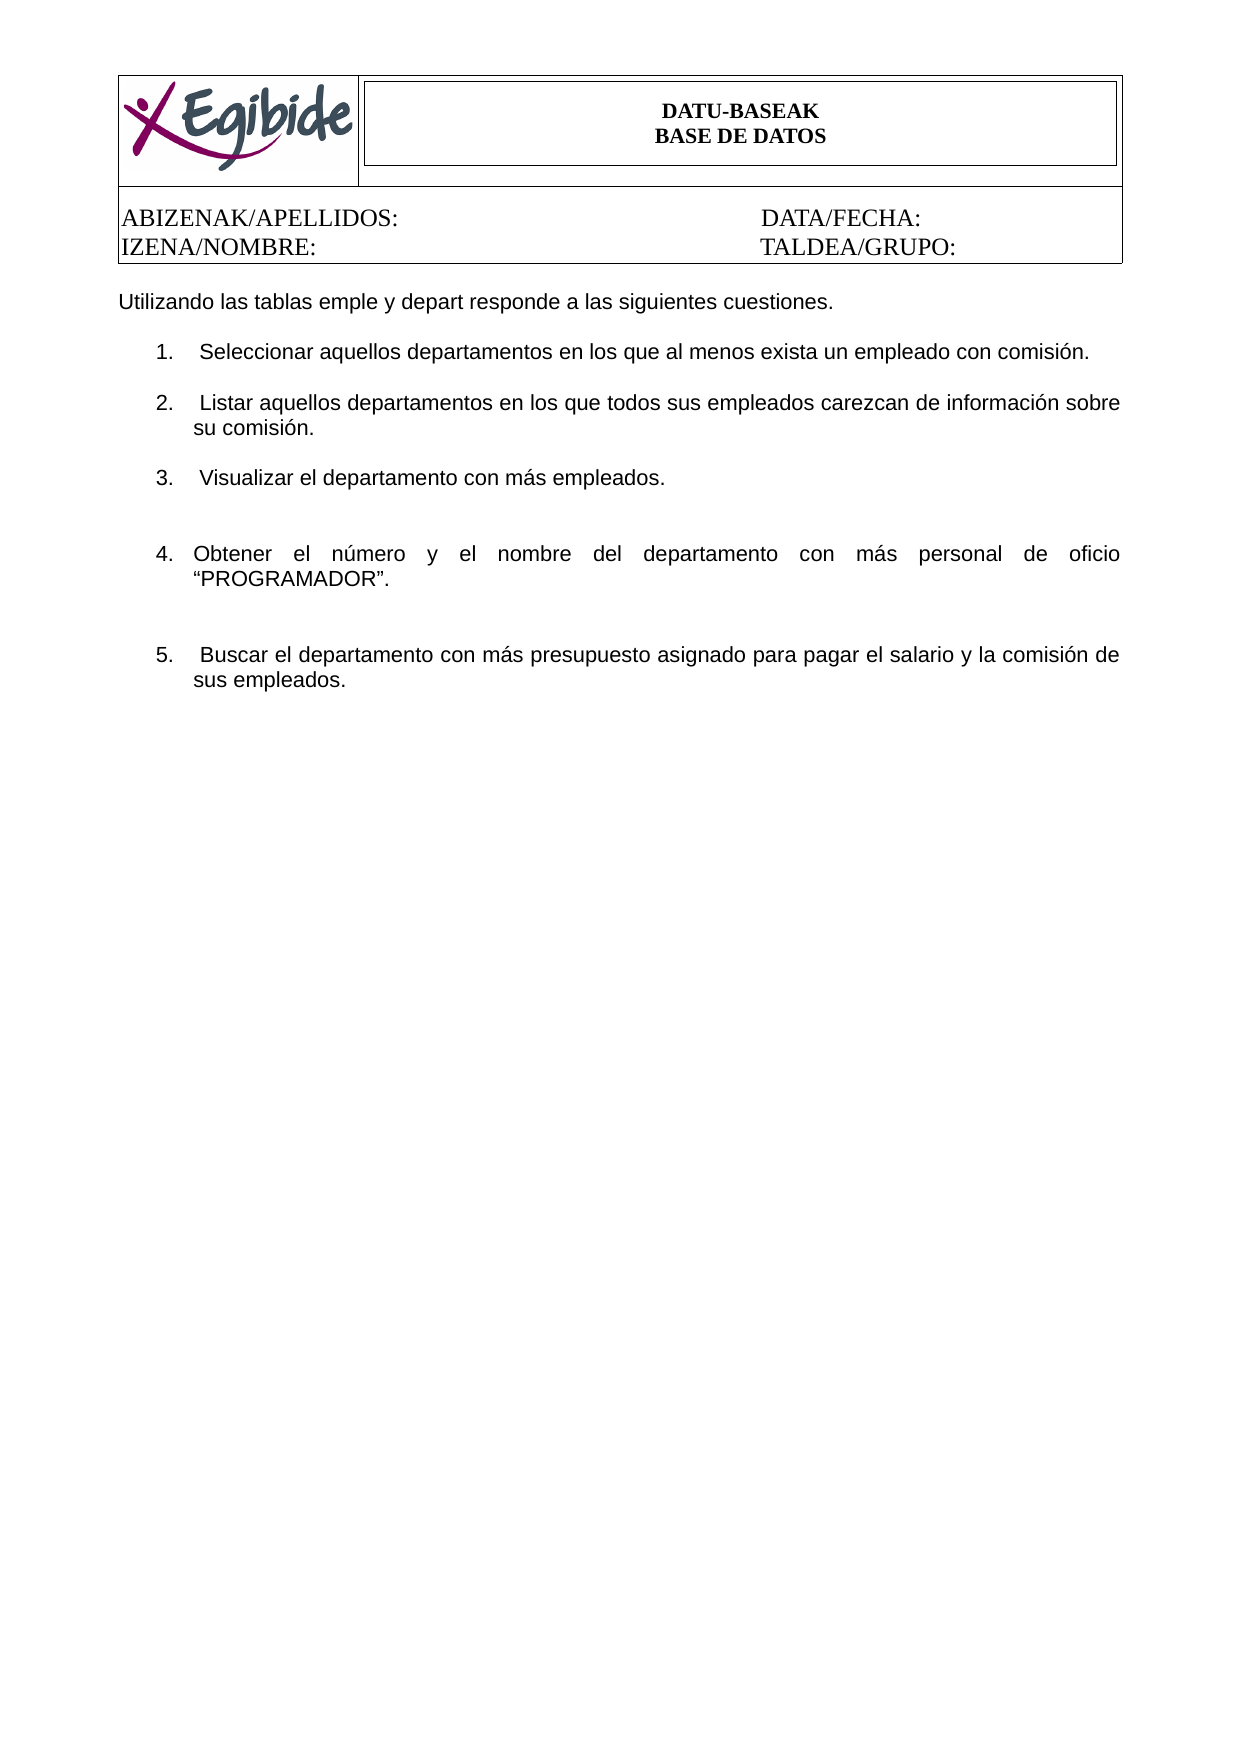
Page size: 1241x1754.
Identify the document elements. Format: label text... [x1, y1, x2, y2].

list Seleccionar aquellos departamentos en los que al menos exista un empleado con comisión. [156, 339, 1122, 364]
list Buscar el departamento con más presupuesto asignado para pagar el salario y la comisión de sus empleados. [156, 641, 1122, 692]
text Utilizando las tablas emple y depart responde a las siguientes cuestiones. [118, 288, 1122, 314]
list Listar aquellos departamentos en los que todos sus empleados carezcan de información sobre su comisión. [156, 389, 1122, 440]
list Obtener el número y el nombre del departamento con más personal de oficio “PROGRAMADOR”. [156, 541, 1122, 591]
list Visualizar el departamento con más empleados. [156, 465, 1122, 490]
